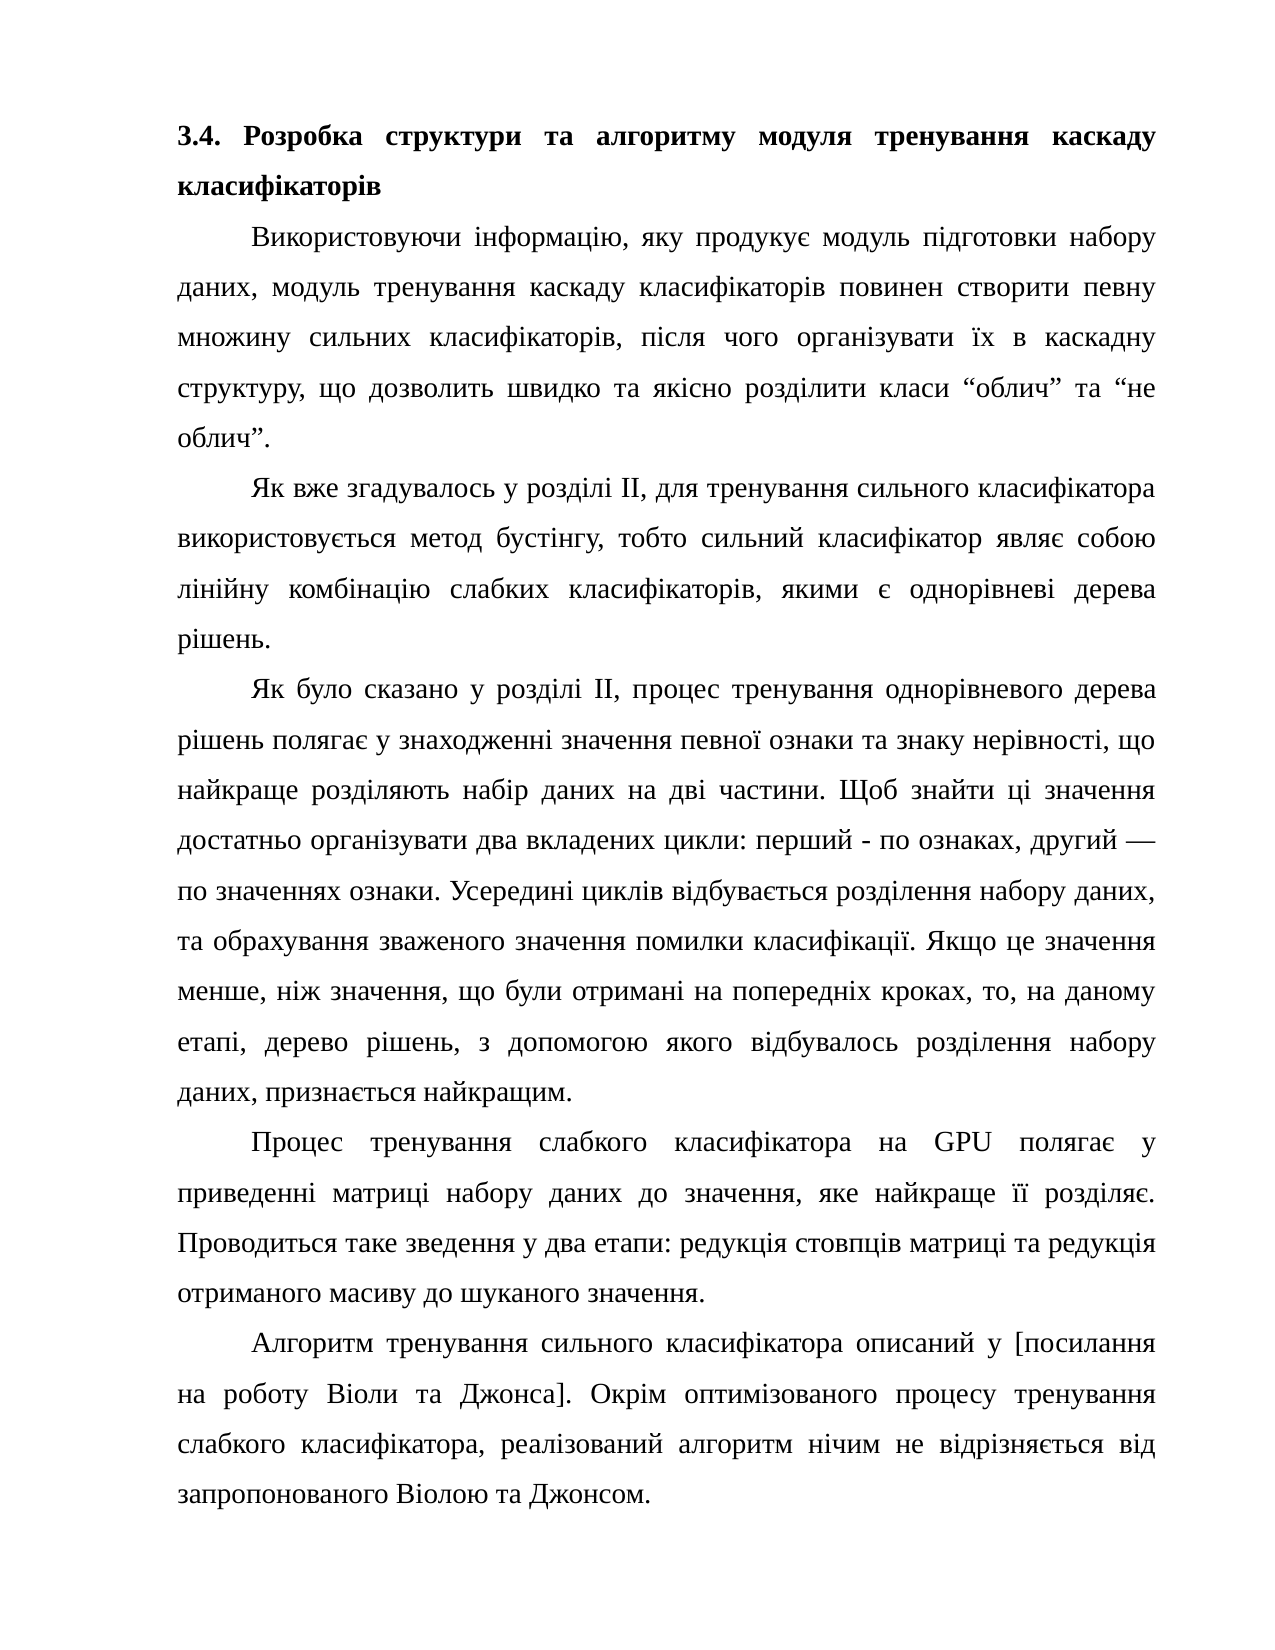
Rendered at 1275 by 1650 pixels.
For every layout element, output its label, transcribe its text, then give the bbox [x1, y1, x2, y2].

text Як було сказано у розділі ІІ, процес тренування однорівневого дерева рішень полягає у знаходженні значення певної ознаки та знаку нерівності, що найкраще розділяють набір даних на дві частини. Щоб знайти ці значення достатньо організувати два вкладених цикли: перший - по ознаках, другий — по значеннях ознаки. Усередині циклів відбувається розділення набору даних, та обрахування зваженого значення помилки класифікації. Якщо це значення менше, ніж значення, що були отримані на попередніх кроках, то, на даному етапі, дерево рішень, з допомогою якого відбувалось розділення набору даних, признається найкращим. [177, 672, 1157, 1108]
text Використовуючи інформацію, яку продукує модуль підготовки набору даних, модуль тренування каскаду класифікаторів повинен створити певну множину сильних класифікаторів, після чого організувати їх в каскадну структуру, що дозволить швидко та якісно розділити класи “облич” та “не облич”. [177, 219, 1157, 453]
text Процес тренування слабкого класифікатора на GPU полягає у приведенні матриці набору даних до значення, яке найкраще її розділяє. Проводиться таке зведення у два етапи: редукція стовпців матриці та редукція отриманого масиву до шуканого значення. [177, 1124, 1157, 1309]
text 3.4. Розробка структури та алгоритму модуля тренування каскаду класифікаторів [177, 118, 1157, 202]
text Алгоритм тренування сильного класифікатора описаний у [посилання на роботу Віоли та Джонса]. Окрім оптимізованого процесу тренування слабкого класифікатора, реалізований алгоритм нічим не відрізняється від запропонованого Віолою та Джонсом. [177, 1326, 1157, 1510]
text Як вже згадувалось у розділі ІІ, для тренування сильного класифікатора використовується метод бустінгу, тобто сильний класифікатор являє собою лінійну комбінацію слабких класифікаторів, якими є однорівневі дерева рішень. [177, 470, 1157, 655]
